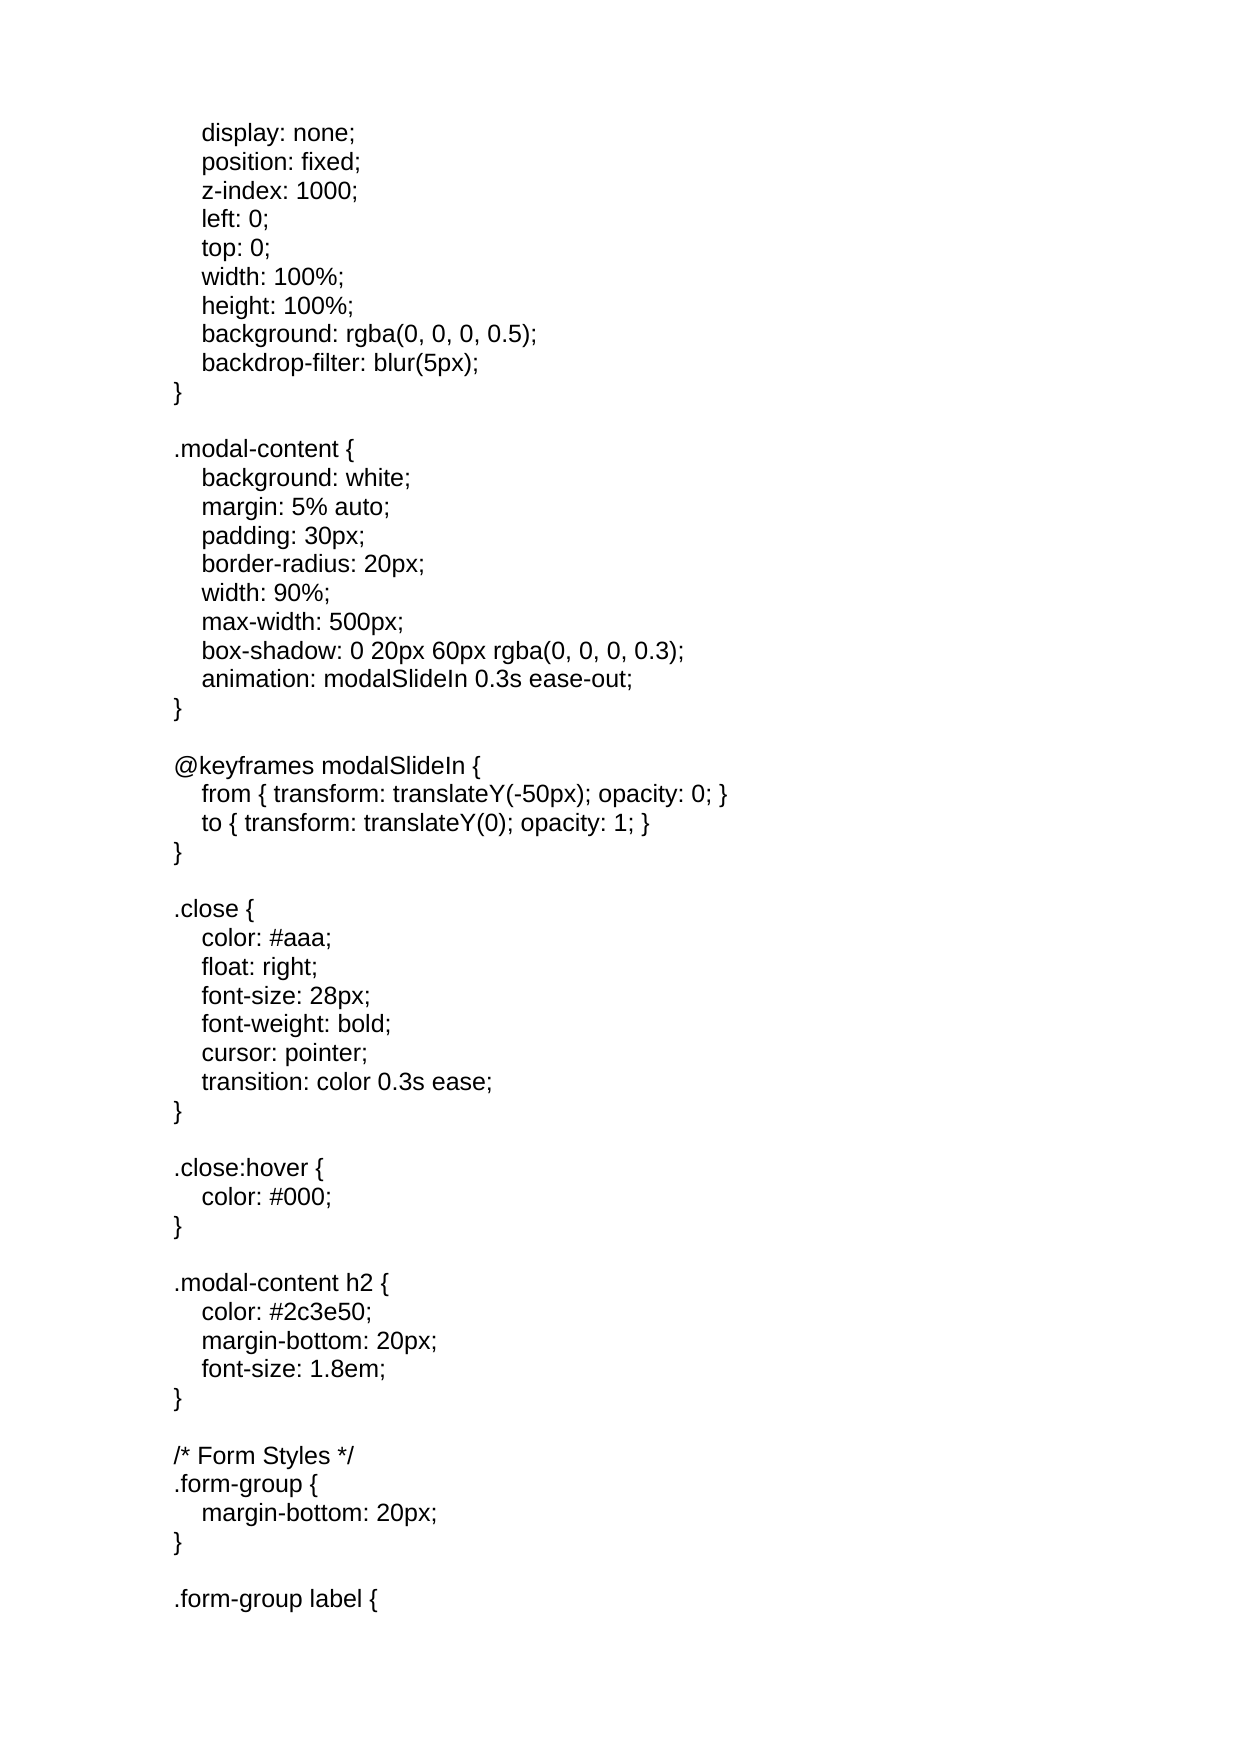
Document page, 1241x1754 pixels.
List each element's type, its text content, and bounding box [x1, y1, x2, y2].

text color: #aaa; [118, 923, 1122, 952]
text color: #000; [118, 1182, 1122, 1211]
text } [118, 1096, 1122, 1124]
text from { transform: translateY(-50px); opacity: 0; } [118, 779, 1122, 808]
text .close:hover { [118, 1153, 1122, 1182]
text transition: color 0.3s ease; [118, 1067, 1122, 1096]
text .modal-content { [118, 434, 1122, 463]
text } [118, 1383, 1122, 1412]
text } [118, 837, 1122, 866]
text animation: modalSlideIn 0.3s ease-out; [118, 664, 1122, 693]
text background: white; [118, 463, 1122, 492]
text font-size: 1.8em; [118, 1354, 1122, 1383]
text position: fixed; [118, 147, 1122, 176]
text box-shadow: 0 20px 60px rgba(0, 0, 0, 0.3); [118, 636, 1122, 664]
text backdrop-filter: blur(5px); [118, 348, 1122, 377]
text .form-group label { [118, 1584, 1122, 1613]
text width: 90%; [118, 578, 1122, 607]
text .form-group { [118, 1469, 1122, 1498]
text z-index: 1000; [118, 176, 1122, 204]
text width: 100%; [118, 262, 1122, 291]
text to { transform: translateY(0); opacity: 1; } [118, 808, 1122, 837]
text margin: 5% auto; [118, 492, 1122, 521]
text margin-bottom: 20px; [118, 1326, 1122, 1354]
text @keyframes modalSlideIn { [118, 751, 1122, 779]
text background: rgba(0, 0, 0, 0.5); [118, 319, 1122, 348]
text padding: 30px; [118, 521, 1122, 549]
text font-weight: bold; [118, 1009, 1122, 1038]
text } [118, 1527, 1122, 1556]
text } [118, 377, 1122, 406]
text float: right; [118, 952, 1122, 981]
text height: 100%; [118, 291, 1122, 319]
text } [118, 1211, 1122, 1239]
text font-size: 28px; [118, 981, 1122, 1009]
text .close { [118, 894, 1122, 923]
text cursor: pointer; [118, 1038, 1122, 1067]
text top: 0; [118, 233, 1122, 262]
text max-width: 500px; [118, 607, 1122, 636]
text .modal-content h2 { [118, 1268, 1122, 1297]
text /* Form Styles */ [118, 1441, 1122, 1469]
text color: #2c3e50; [118, 1297, 1122, 1326]
text left: 0; [118, 204, 1122, 233]
text display: none; [118, 118, 1122, 147]
text } [118, 693, 1122, 722]
text border-radius: 20px; [118, 549, 1122, 578]
text margin-bottom: 20px; [118, 1498, 1122, 1527]
